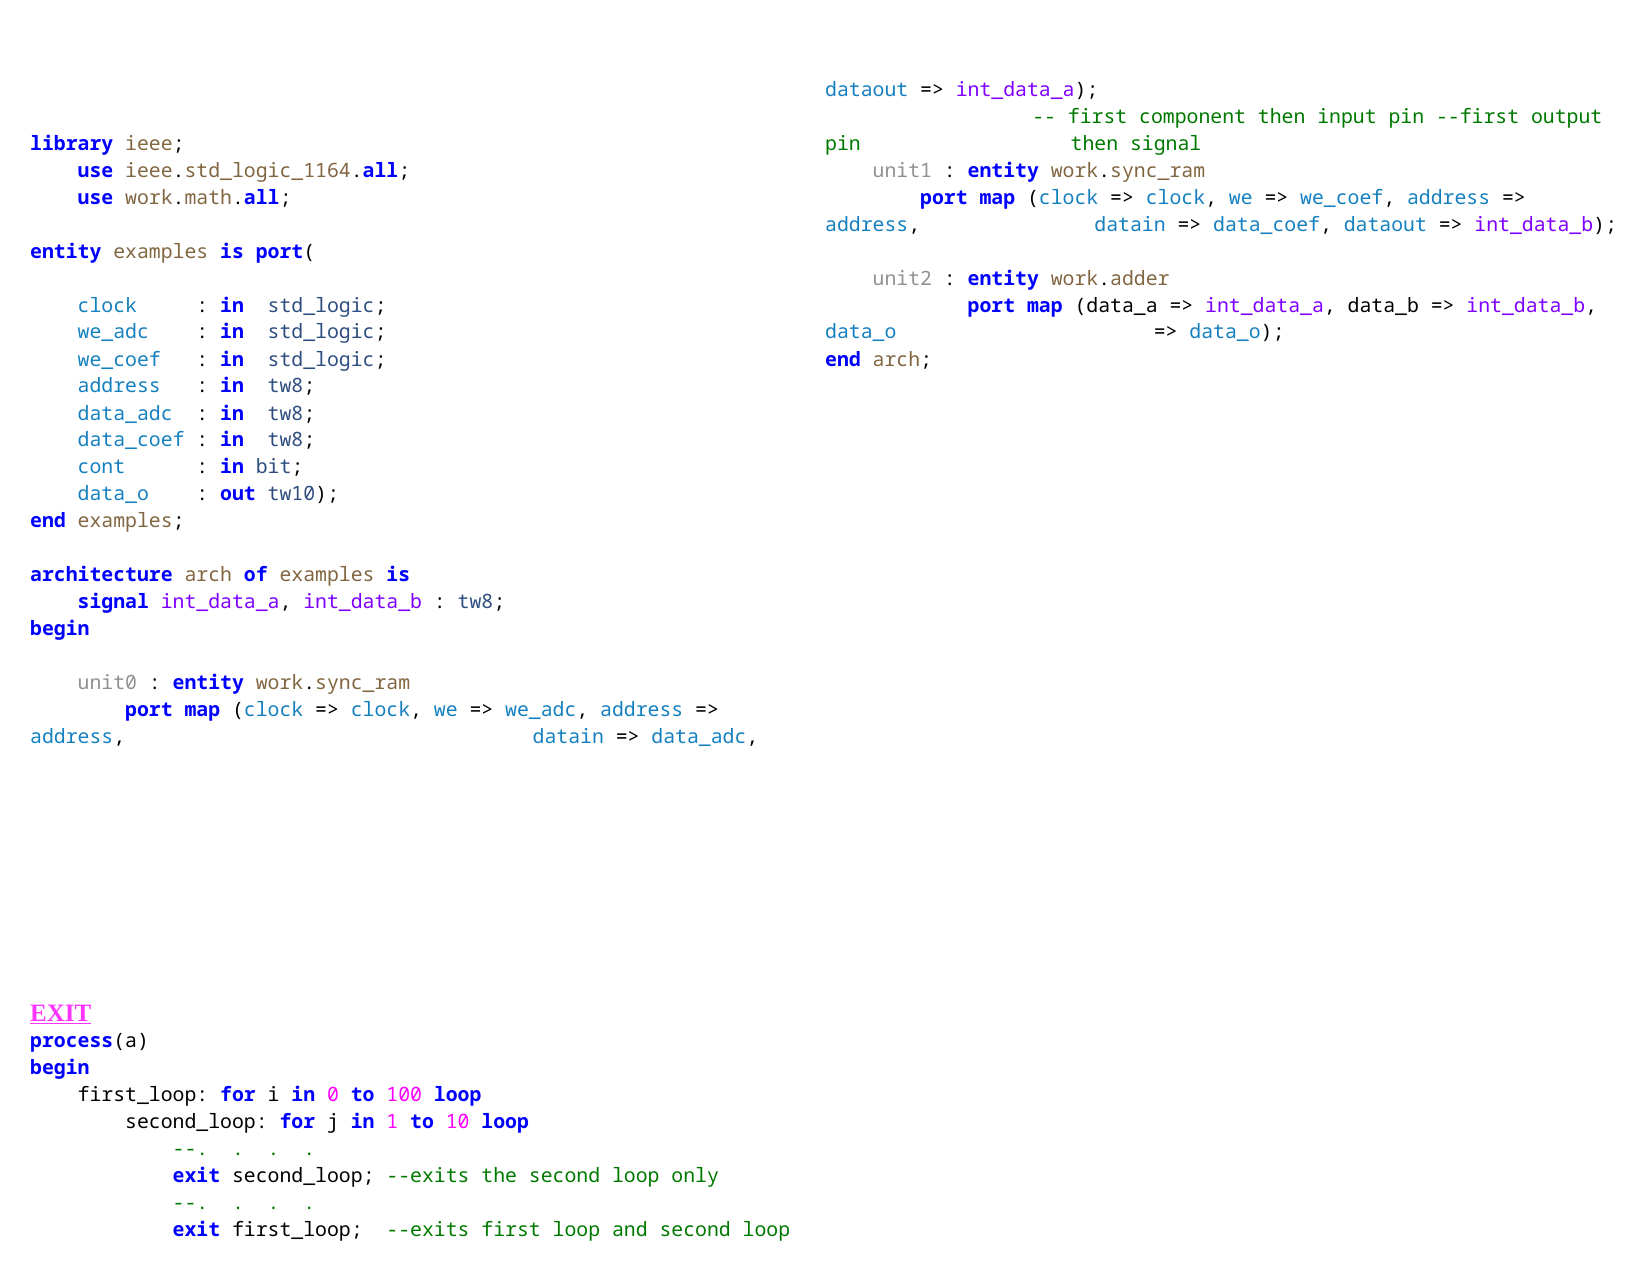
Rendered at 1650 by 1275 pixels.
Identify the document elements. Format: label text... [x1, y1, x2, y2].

text EXIT [30, 998, 1620, 1026]
text address : in tw8; [30, 372, 825, 399]
text end arch; [825, 345, 1620, 372]
text we_coef : in std_logic; [30, 345, 825, 372]
text entity examples is port( [30, 237, 825, 264]
text dataout => int_data_a); [825, 75, 1620, 102]
text library ieee; [30, 129, 825, 156]
text unit1 : entity work.sync_ram [825, 156, 1620, 183]
text first_loop: for i in 0 to 100 loop [30, 1080, 1620, 1107]
text data_coef : in tw8; [30, 426, 825, 453]
text port map (clock => clock, we => we_adc, address => address, datain => data_adc, [30, 696, 825, 749]
text unit2 : entity work.adder [825, 264, 1620, 291]
text end examples; [30, 507, 825, 534]
text architecture arch of examples is [30, 561, 825, 588]
text second_loop: for j in 1 to 10 loop [30, 1107, 1620, 1134]
text begin [30, 1053, 1620, 1080]
text port map (clock => clock, we => we_coef, address => address, datain => data_coef, dataout => int_data_b); [825, 183, 1620, 237]
text clock : in std_logic; [30, 291, 825, 318]
text exit first_loop; --exits first loop and second loop [30, 1215, 1620, 1242]
text use work.math.all; [30, 183, 825, 210]
text cont : in bit; [30, 453, 825, 480]
text exit second_loop; --exits the second loop only [30, 1161, 1620, 1188]
text use ieee.std_logic_1164.all; [30, 156, 825, 183]
text signal int_data_a, int_data_b : tw8; [30, 588, 825, 614]
text process(a) [30, 1026, 1620, 1053]
text begin [30, 614, 825, 642]
text --. . . . [30, 1134, 1620, 1161]
text --. . . . [30, 1188, 1620, 1215]
text unit0 : entity work.sync_ram [30, 668, 825, 696]
text data_o : out tw10); [30, 480, 825, 507]
text we_adc : in std_logic; [30, 318, 825, 345]
text -- first component then input pin --first output pin then signal [825, 102, 1620, 156]
text data_adc : in tw8; [30, 399, 825, 426]
text port map (data_a => int_data_a, data_b => int_data_b, data_o => data_o); [825, 291, 1620, 345]
